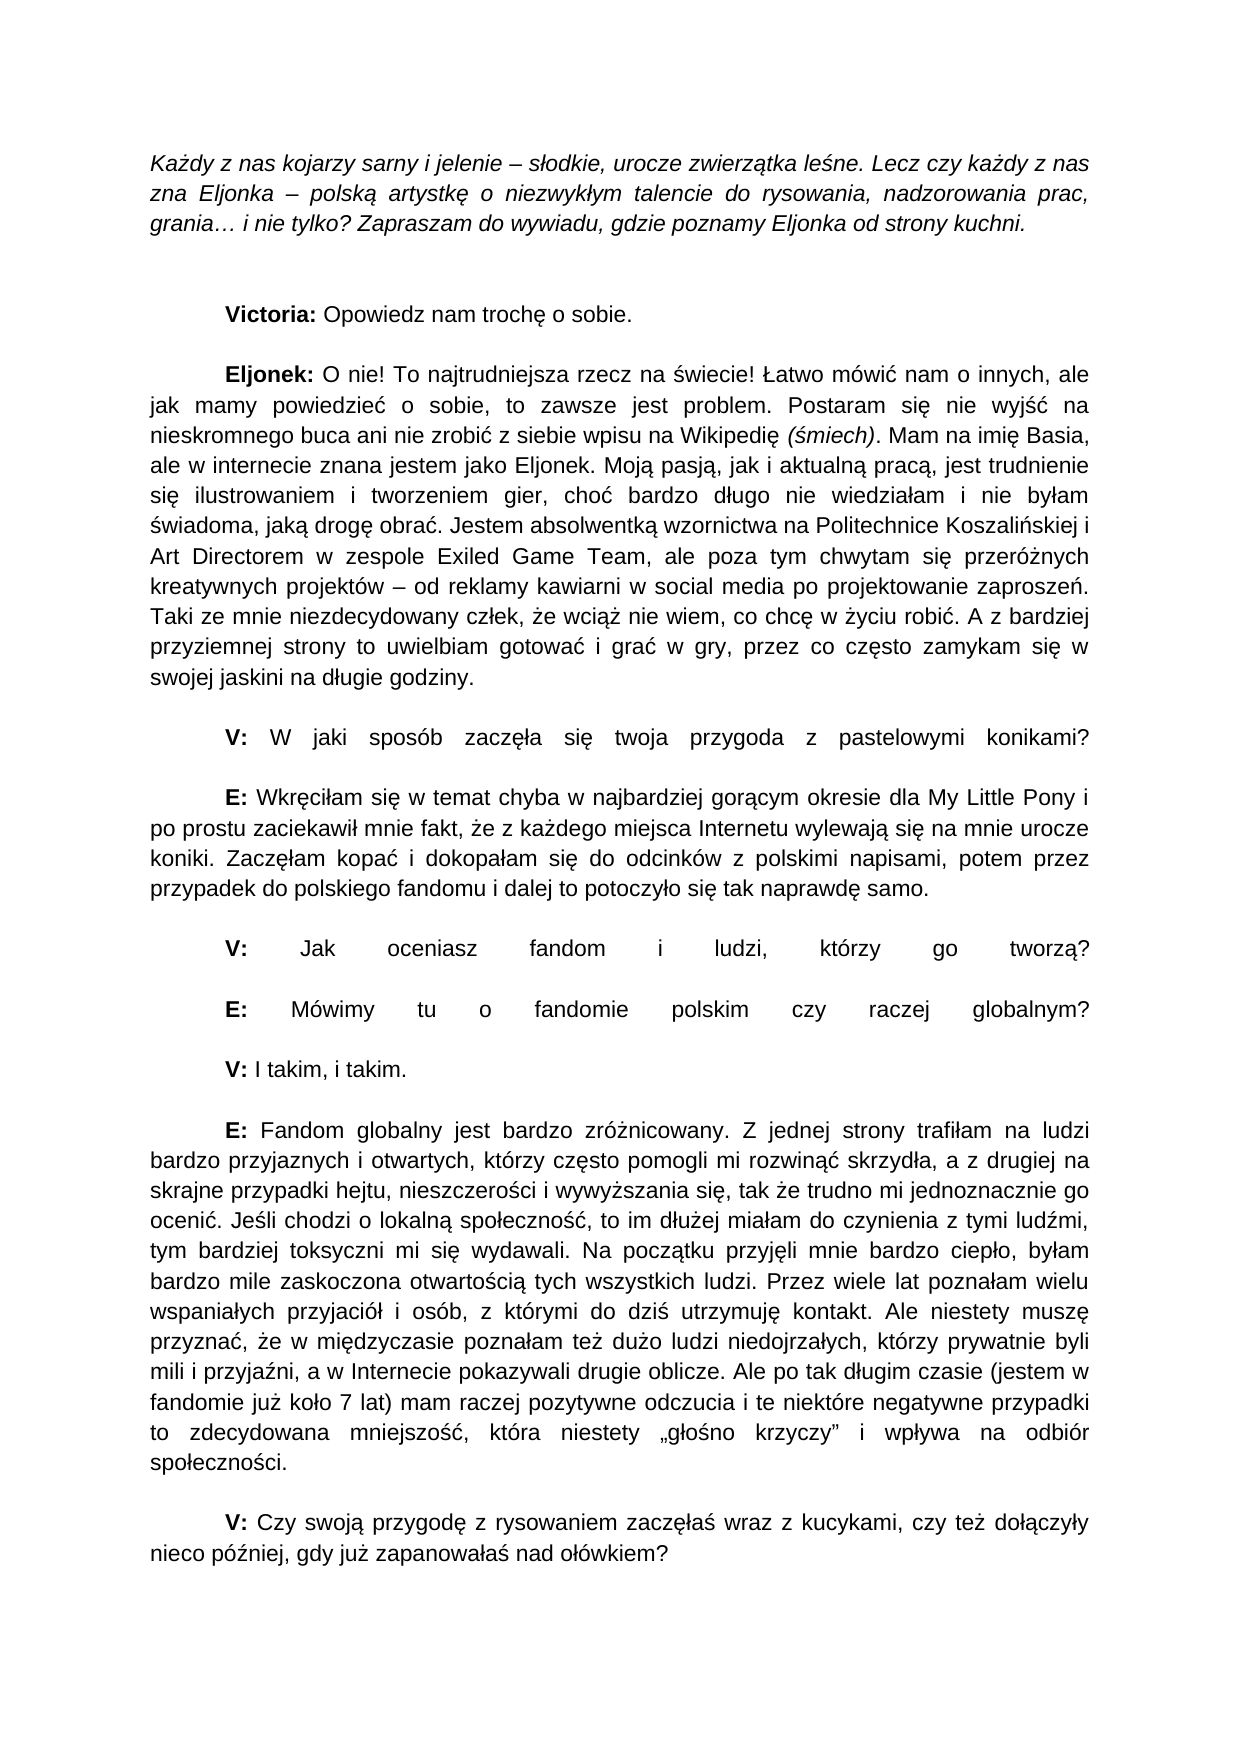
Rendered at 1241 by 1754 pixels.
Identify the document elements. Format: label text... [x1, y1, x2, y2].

text Każdy z nas kojarzy sarny i jelenie – słodkie, urocze zwierzątka leśne. Lecz czy każdy z nas zna Eljonka – polską artystkę o niezwykłym talencie do rysowania, nadzorowania prac, grania… i nie tylko? Zapraszam do wywiadu, gdzie poznamy Eljonka od strony kuchni. [150, 150, 1090, 237]
text V: Jak oceniasz fandom i ludzi, którzy go tworzą? E: Mówimy tu o fandomie polskim czy raczej globalnym? V: I takim, i takim. [150, 935, 1090, 1083]
text Eljonek: O nie! To najtrudniejsza rzecz na świecie! Łatwo mówić nam o innych, ale jak mamy powiedzieć o sobie, to zawsze jest problem. Postaram się nie wyjść na nieskromnego buca ani nie zrobić z siebie wpisu na Wikipedię (śmiech). Mam na imię Basia, ale w internecie znana jestem jako Eljonek. Moją pasją, jak i aktualną pracą, jest trudnienie się ilustrowaniem i tworzeniem gier, choć bardzo długo nie wiedziałam i nie byłam świadoma, jaką drogę obrać. Jestem absolwentką wzornictwa na Politechnice Koszalińskiej i Art Directorem w zespole Exiled Game Team, ale poza tym chwytam się przeróżnych kreatywnych projektów – od reklamy kawiarni w social media po projektowanie zaproszeń. Taki ze mnie niezdecydowany człek, że wciąż nie wiem, co chcę w życiu robić. A z bardziej przyziemnej strony to uwielbiam gotować i grać w gry, przez co często zamykam się w swojej jaskini na długie godziny. [150, 361, 1090, 690]
text V: Czy swoją przygodę z rysowaniem zaczęłaś wraz z kucykami, czy też dołączyły nieco później, gdy już zapanowałaś nad ołówkiem? [150, 1509, 1090, 1566]
text V: W jaki sposób zaczęła się twoja przygoda z pastelowymi konikami? E: Wkręciłam się w temat chyba w najbardziej gorącym okresie dla My Little Pony i po prostu zaciekawił mnie fakt, że z każdego miejsca Internetu wylewają się na mnie urocze koniki. Zaczęłam kopać i dokopałam się do odcinków z polskimi napisami, potem przez przypadek do polskiego fandomu i dalej to potoczyło się tak naprawdę samo. [150, 724, 1090, 901]
text Victoria: Opowiedz nam trochę o sobie. [150, 241, 1090, 327]
text E: Fandom globalny jest bardzo zróżnicowany. Z jednej strony trafiłam na ludzi bardzo przyjaznych i otwartych, którzy często pomogli mi rozwinąć skrzydła, a z drugiej na skrajne przypadki hejtu, nieszczerości i wywyższania się, tak że trudno mi jednoznacznie go ocenić. Jeśli chodzi o lokalną społeczność, to im dłużej miałam do czynienia z tymi ludźmi, tym bardziej toksyczni mi się wydawali. Na początku przyjęli mnie bardzo ciepło, byłam bardzo mile zaskoczona otwartością tych wszystkich ludzi. Przez wiele lat poznałam wielu wspaniałych przyjaciół i osób, z którymi do dziś utrzymuję kontakt. Ale niestety muszę przyznać, że w międzyczasie poznałam też dużo ludzi niedojrzałych, którzy prywatnie byli mili i przyjaźni, a w Internecie pokazywali drugie oblicze. Ale po tak długim czasie (jestem w fandomie już koło 7 lat) mam raczej pozytywne odczucia i te niektóre negatywne przypadki to zdecydowana mniejszość, która niestety „głośno krzyczy” i wpływa na odbiór społeczności. [150, 1117, 1090, 1475]
